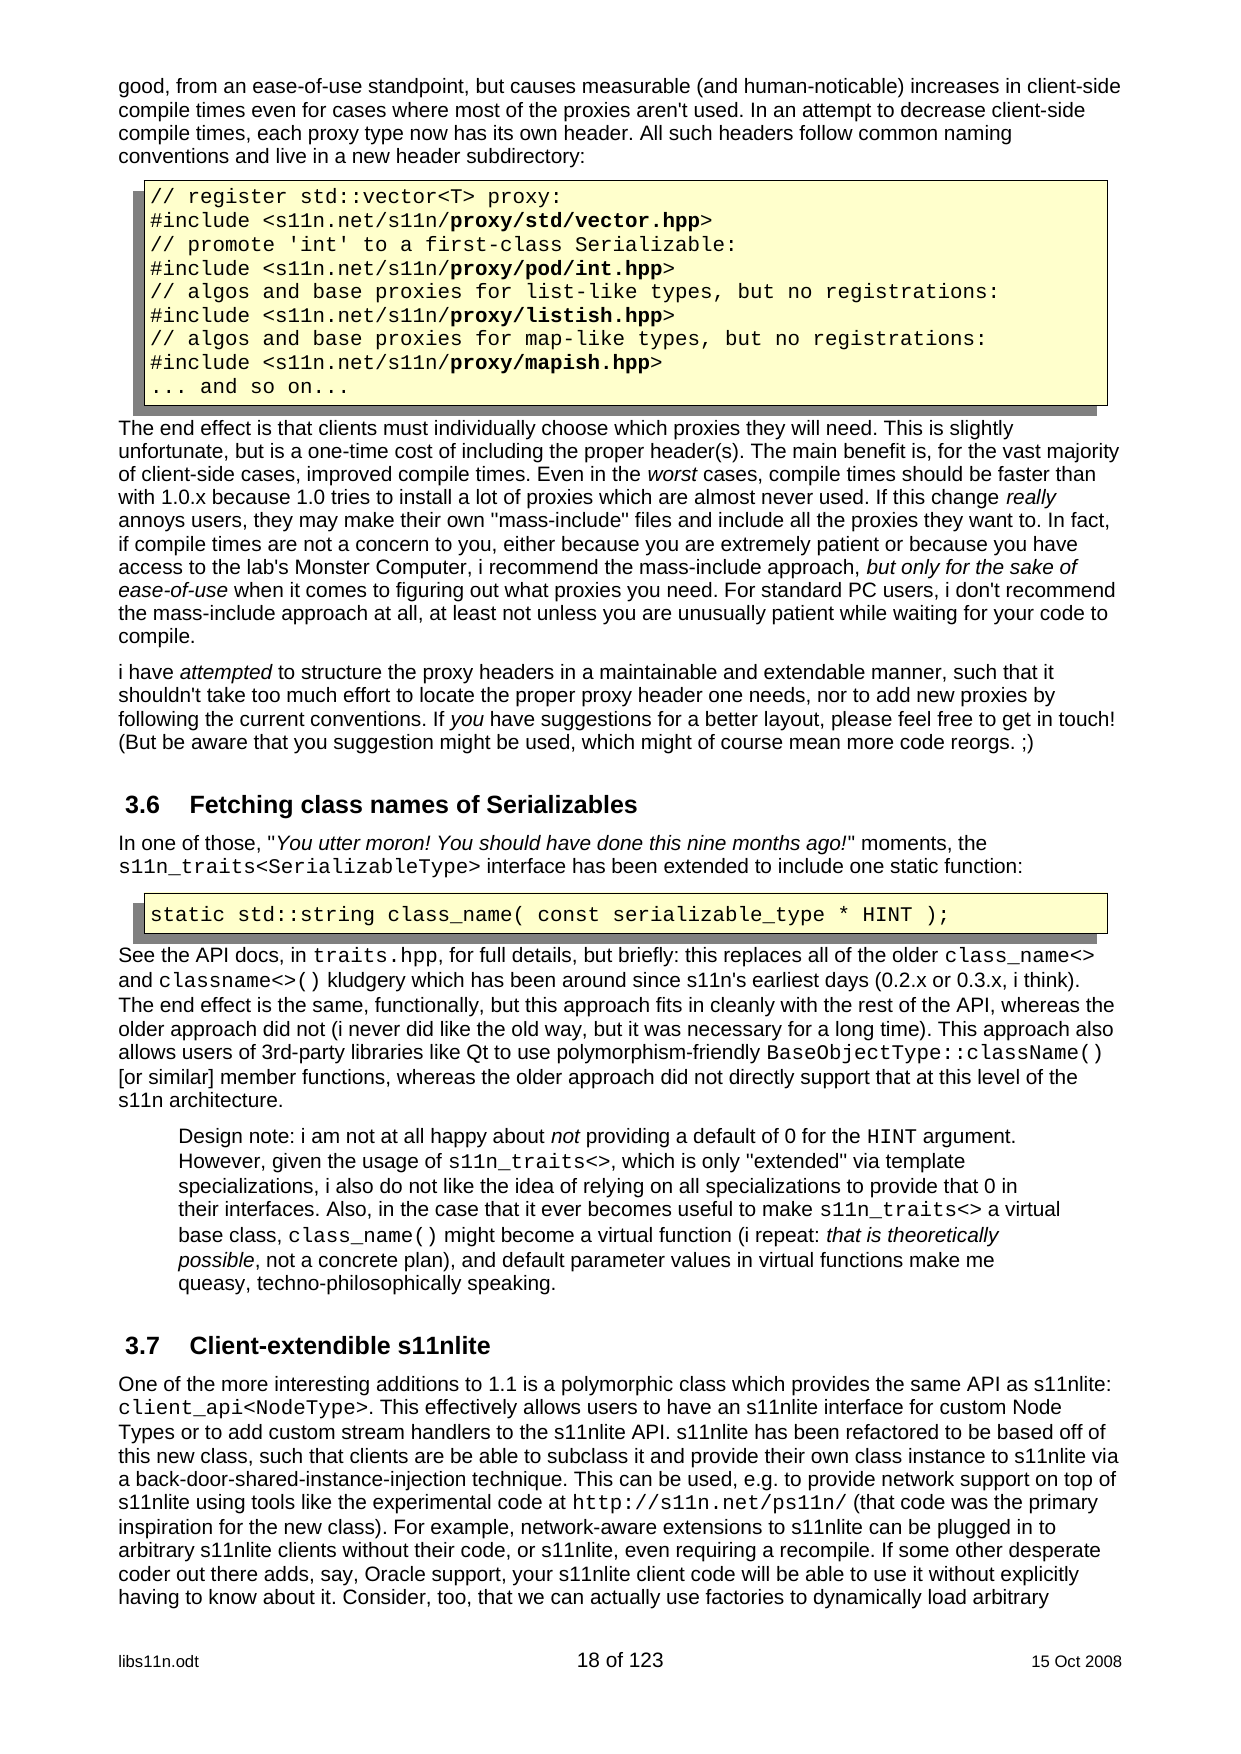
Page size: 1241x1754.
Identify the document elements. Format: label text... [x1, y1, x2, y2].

text static std::string class_name( const serializable_type * HINT ); [145, 894, 1107, 933]
text #include <s11n.net/s11n/proxy/pod/int.hpp> [145, 251, 1107, 275]
text In one of those, ''You utter moron! You should have done this nine months ago!'' moments, the s11n_traits<SerializableType> interface has been extended to include one static function: [118, 832, 1122, 880]
text // register std::vector<T> proxy: [145, 181, 1107, 204]
text #include <s11n.net/s11n/proxy/std/vector.hpp> [145, 204, 1107, 228]
text #include <s11n.net/s11n/proxy/listish.hpp> [145, 299, 1107, 322]
text #include <s11n.net/s11n/proxy/mapish.hpp> [145, 346, 1107, 369]
text i have attempted to structure the proxy headers in a maintainable and extendable manner, such that it shouldn't take too much effort to locate the proper proxy header one needs, nor to add new proxies by following the current conventions. If you have suggestions for a better layout, please feel free to get in touch! (But be aware that you suggestion might be used, which might of course mean more code reorgs. ;) [118, 661, 1122, 754]
text // algos and base proxies for map-like types, but no registrations: [145, 322, 1107, 346]
text One of the more interesting additions to 1.1 is a polymorphic class which provides the same API as s11nlite: client_api<NodeType>. This effectively allows users to have an s11nlite interface for custom Node Types or to add custom stream handlers to the s11nlite API. s11nlite has been refactored to be based off of this new class, such that clients are be able to subclass it and provide their own class instance to s11nlite via a back-door-shared-instance-injection technique. This can be used, e.g. to provide network support on top of s11nlite using tools like the experimental code at http://s11n.net/ps11n/ (that code was the primary inspiration for the new class). For example, network-aware extensions to s11nlite can be plugged in to arbitrary s11nlite clients without their code, or s11nlite, even requiring a recompile. If some other desperate coder out there adds, say, Oracle support, your s11nlite client code will be able to use it without explicitly having to know about it. Consider, too, that we can actually use factories to dynamically load arbitrary [118, 1373, 1122, 1609]
text Design note: i am not at all happy about not providing a default of 0 for the HINT argument. However, given the usage of s11n_traits<>, which is only ''extended'' via template specializations, i also do not like the idea of relying on all specializations to provide that 0 in their interfaces. Also, in the case that it ever becomes useful to make s11n_traits<> a virtual base class, class_name() might become a virtual function (i repeat: that is theoretically possible, not a concrete plan), and default parameter values in virtual functions make me queasy, techno-philosophically speaking. [178, 1124, 1062, 1295]
subtitle Client-extendible s11nlite [118, 1332, 1122, 1360]
text // algos and base proxies for list-like types, but no registrations: [145, 275, 1107, 299]
text The end effect is that clients must individually choose which proxies they will need. This is slightly unfortunate, but is a one-time cost of including the proper header(s). The main benefit is, for the vast majority of client-side cases, improved compile times. Even in the worst cases, compile times should be faster than with 1.0.x because 1.0 tries to install a lot of proxies which are almost never used. If this change really annoys users, they may make their own ''mass-include'' files and include all the proxies they want to. In fact, if compile times are not a concern to you, either because you are extremely patient or because you have access to the lab's Monster Computer, i recommend the mass-include approach, but only for the sake of ease-of-use when it comes to figuring out what proxies you need. For standard PC users, i don't recommend the mass-include approach at all, at least not unless you are unusually patient while waiting for your code to compile. [118, 416, 1122, 648]
text good, from an ease-of-use standpoint, but causes measurable (and human-noticable) increases in client-side compile times even for cases where most of the proxies aren't used. In an attempt to decrease client-side compile times, each proxy type now has its own header. All such headers follow common naming conventions and live in a new header subdirectory: [118, 75, 1122, 168]
text See the API docs, in traits.hpp, for full details, but briefly: this replaces all of the older class_name<> and classname<>() kludgery which has been around since s11n's earliest days (0.2.x or 0.3.x, i think). The end effect is the same, functionally, but this approach fits in cleanly with the rest of the API, whereas the older approach did not (i never did like the old way, but it was necessary for a long time). This approach also allows users of 3rd-party libraries like Qt to use polymorphism-friendly BaseObjectType::className() [or similar] member functions, whereas the older approach did not directly support that at this level of the s11n architecture. [118, 944, 1122, 1112]
subtitle Fetching class names of Serializables [118, 791, 1122, 819]
text ... and so on... [145, 369, 1107, 405]
text // promote 'int' to a first-class Serializable: [145, 228, 1107, 251]
